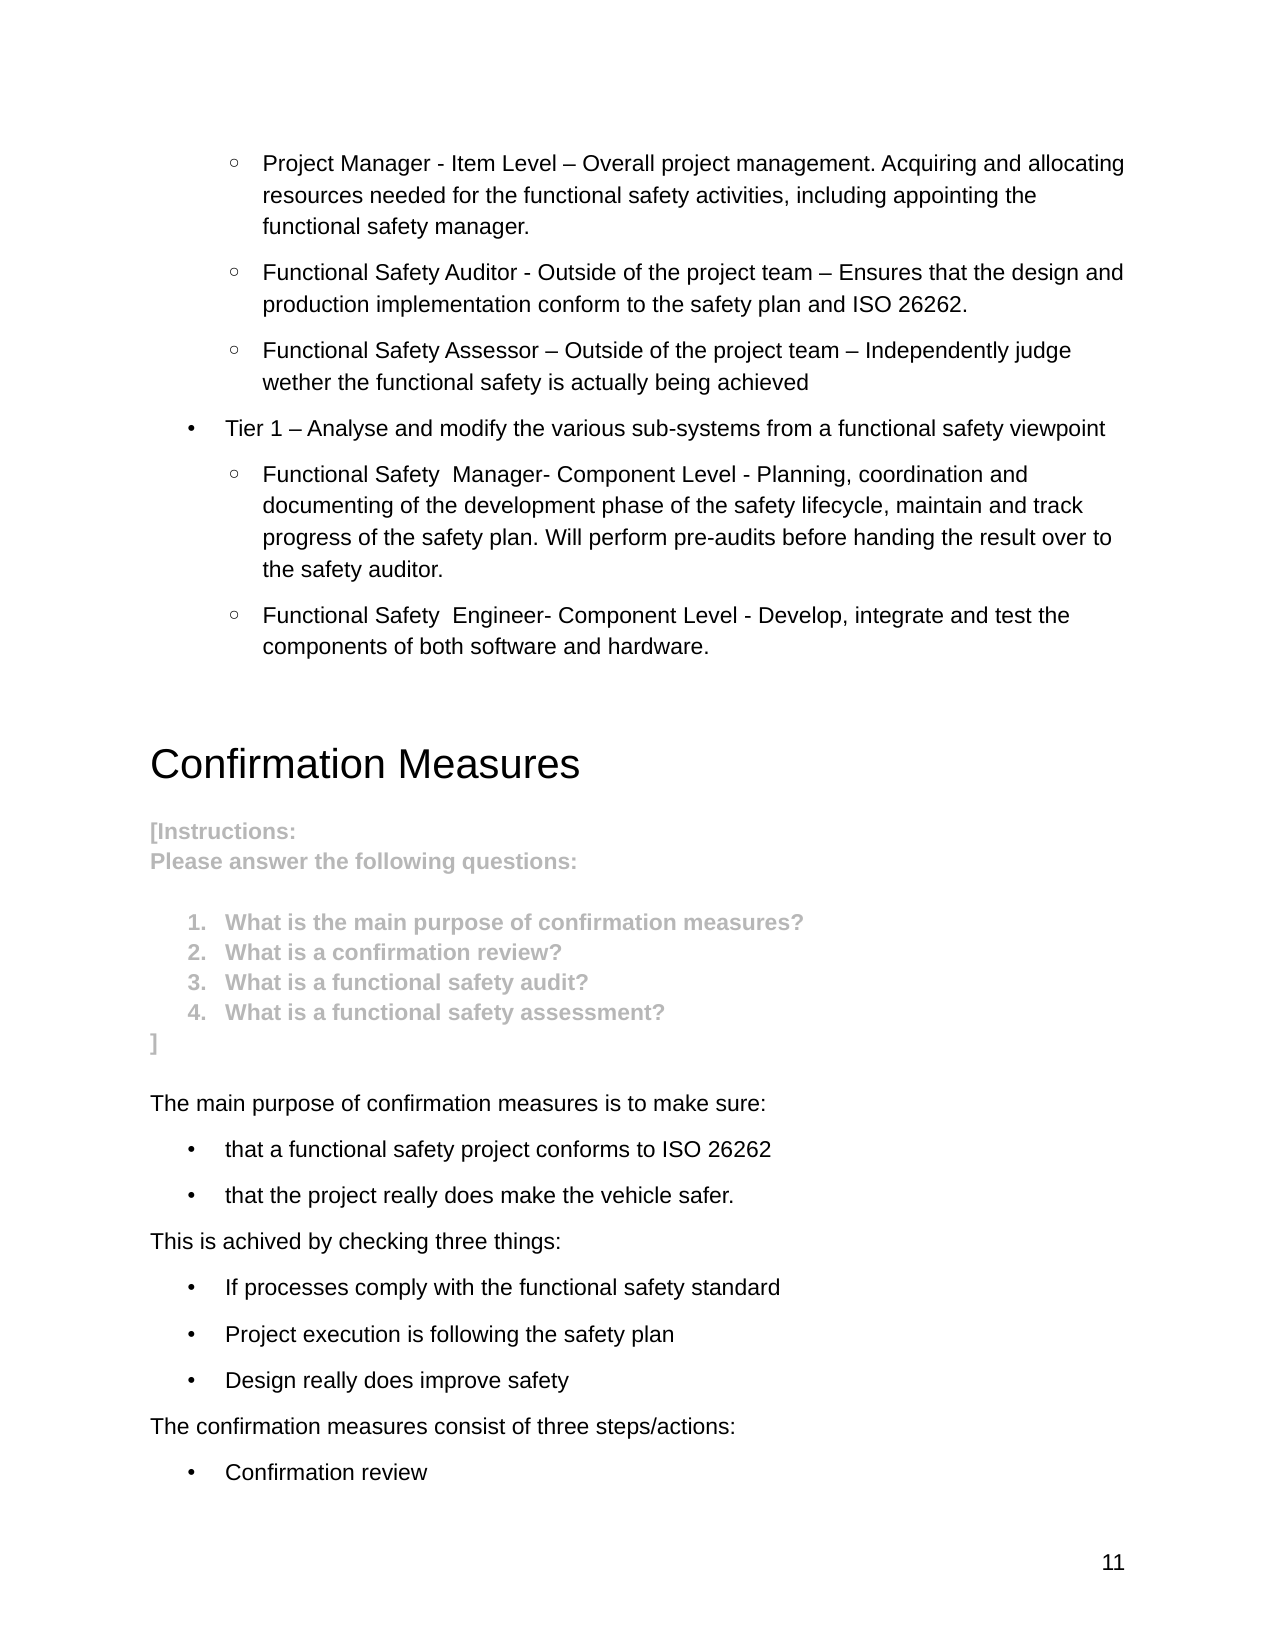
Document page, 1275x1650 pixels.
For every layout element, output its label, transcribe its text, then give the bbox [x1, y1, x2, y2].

text Please answer the following questions: [150, 848, 1125, 874]
text The confirmation measures consist of three steps/actions: [150, 1413, 1125, 1439]
text This is achived by checking three things: [150, 1228, 1125, 1254]
list What is a confirmation review? [187, 939, 1125, 965]
text ] [150, 1029, 1125, 1056]
list What is the main purpose of confirmation measures? [187, 908, 1125, 935]
list Functional Safety Manager- Component Level - Planning, coordination and documenting of the development phase of the safety lifecycle, maintain and track progress of the safety plan. Will perform pre-audits before handing the result over to the safety auditor. [225, 461, 1125, 582]
list Functional Safety Assessor – Outside of the project team – Independently judge wether the functional safety is actually being achieved [225, 337, 1125, 395]
list What is a functional safety assessment? [187, 999, 1125, 1026]
text The main purpose of confirmation measures is to make sure: [150, 1090, 1125, 1116]
subtitle Confirmation Measures [150, 740, 1125, 788]
list Functional Safety Auditor - Outside of the project team – Ensures that the design and production implementation conform to the safety plan and ISO 26262. [225, 259, 1125, 317]
list Functional Safety Engineer- Component Level - Develop, integrate and test the components of both software and hardware. [225, 602, 1125, 659]
list Confirmation review [187, 1459, 1125, 1485]
list Design really does improve safety [187, 1367, 1125, 1393]
list that the project really does make the vehicle safer. [187, 1182, 1125, 1208]
list Project execution is following the safety plan [187, 1321, 1125, 1347]
list What is a functional safety audit? [187, 969, 1125, 995]
list Project Manager - Item Level – Overall project management. Acquiring and allocating resources needed for the functional safety activities, including appointing the functional safety manager. [225, 150, 1125, 239]
text [Instructions: [150, 818, 1125, 844]
list that a functional safety project conforms to ISO 26262 [187, 1136, 1125, 1162]
list If processes comply with the functional safety standard [187, 1274, 1125, 1301]
list Tier 1 – Analyse and modify the various sub-systems from a functional safety viewpoint [187, 415, 1125, 441]
